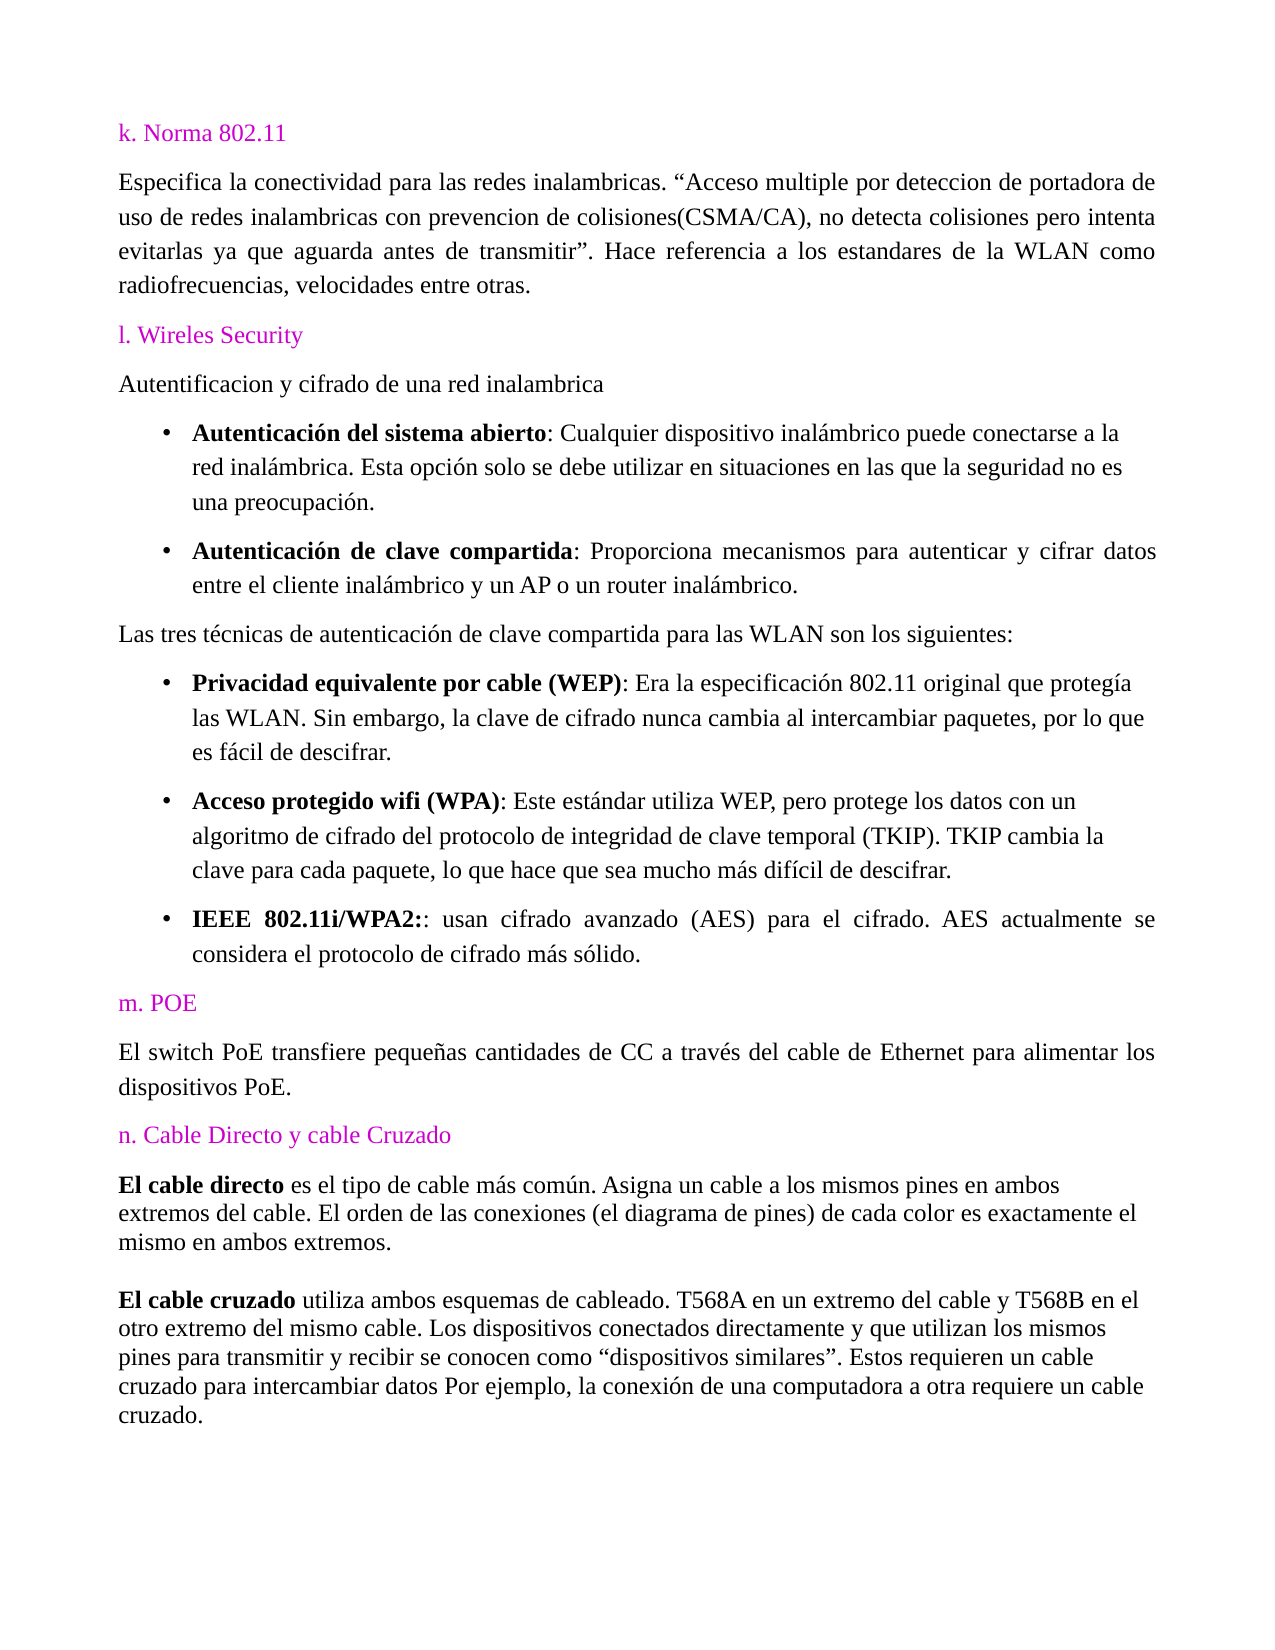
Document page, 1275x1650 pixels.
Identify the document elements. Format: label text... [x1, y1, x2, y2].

text Especifica la conectividad para las redes inalambricas. “Acceso multiple por deteccion de portadora de uso de redes inalambricas con prevencion de colisiones(CSMA/CA), no detecta colisiones pero intenta evitarlas ya que aguarda antes de transmitir”. Hace referencia a los estandares de la WLAN como radiofrecuencias, velocidades entre otras. [118, 167, 1157, 299]
text Las tres técnicas de autenticación de clave compartida para las WLAN son los siguientes: [118, 619, 1157, 648]
list Autenticación de clave compartida: Proporciona mecanismos para autenticar y cifrar datos entre el cliente inalámbrico y un AP o un router inalámbrico. [162, 536, 1157, 599]
text n. Cable Directo y cable Cruzado [118, 1121, 1157, 1149]
text k. Norma 802.11 [118, 118, 1157, 147]
text El cable cruzado utiliza ambos esquemas de cableado. T568A en un extremo del cable y T568B en el otro extremo del mismo cable. Los dispositivos conectados directamente y que utilizan los mismos pines para transmitir y recibir se conocen como “dispositivos similares”. Estos requieren un cable cruzado para intercambiar datos Por ejemplo, la conexión de una computadora a otra requiere un cable cruzado. [118, 1285, 1157, 1428]
list Acceso protegido wifi (WPA): Este estándar utiliza WEP, pero protege los datos con un algoritmo de cifrado del protocolo de integridad de clave temporal (TKIP). TKIP cambia la clave para cada paquete, lo que hace que sea mucho más difícil de descifrar. [162, 786, 1157, 884]
text Autentificacion y cifrado de una red inalambrica [118, 369, 1157, 397]
list IEEE 802.11i/WPA2:: usan cifrado avanzado (AES) para el cifrado. AES actualmente se considera el protocolo de cifrado más sólido. [162, 904, 1157, 968]
text m. POE [118, 988, 1157, 1017]
text El cable directo es el tipo de cable más común. Asigna un cable a los mismos pines en ambos extremos del cable. El orden de las conexiones (el diagrama de pines) de cada color es exactamente el mismo en ambos extremos. [118, 1170, 1157, 1256]
text El switch PoE transfiere pequeñas cantidades de CC a través del cable de Ethernet para alimentar los dispositivos PoE. [118, 1037, 1157, 1100]
list Autenticación del sistema abierto: Cualquier dispositivo inalámbrico puede conectarse a la red inalámbrica. Esta opción solo se debe utilizar en situaciones en las que la seguridad no es una preocupación. [162, 418, 1157, 516]
text l. Wireles Security [118, 320, 1157, 348]
list Privacidad equivalente por cable (WEP): Era la especificación 802.11 original que protegía las WLAN. Sin embargo, la clave de cifrado nunca cambia al intercambiar paquetes, por lo que es fácil de descifrar. [162, 668, 1157, 766]
